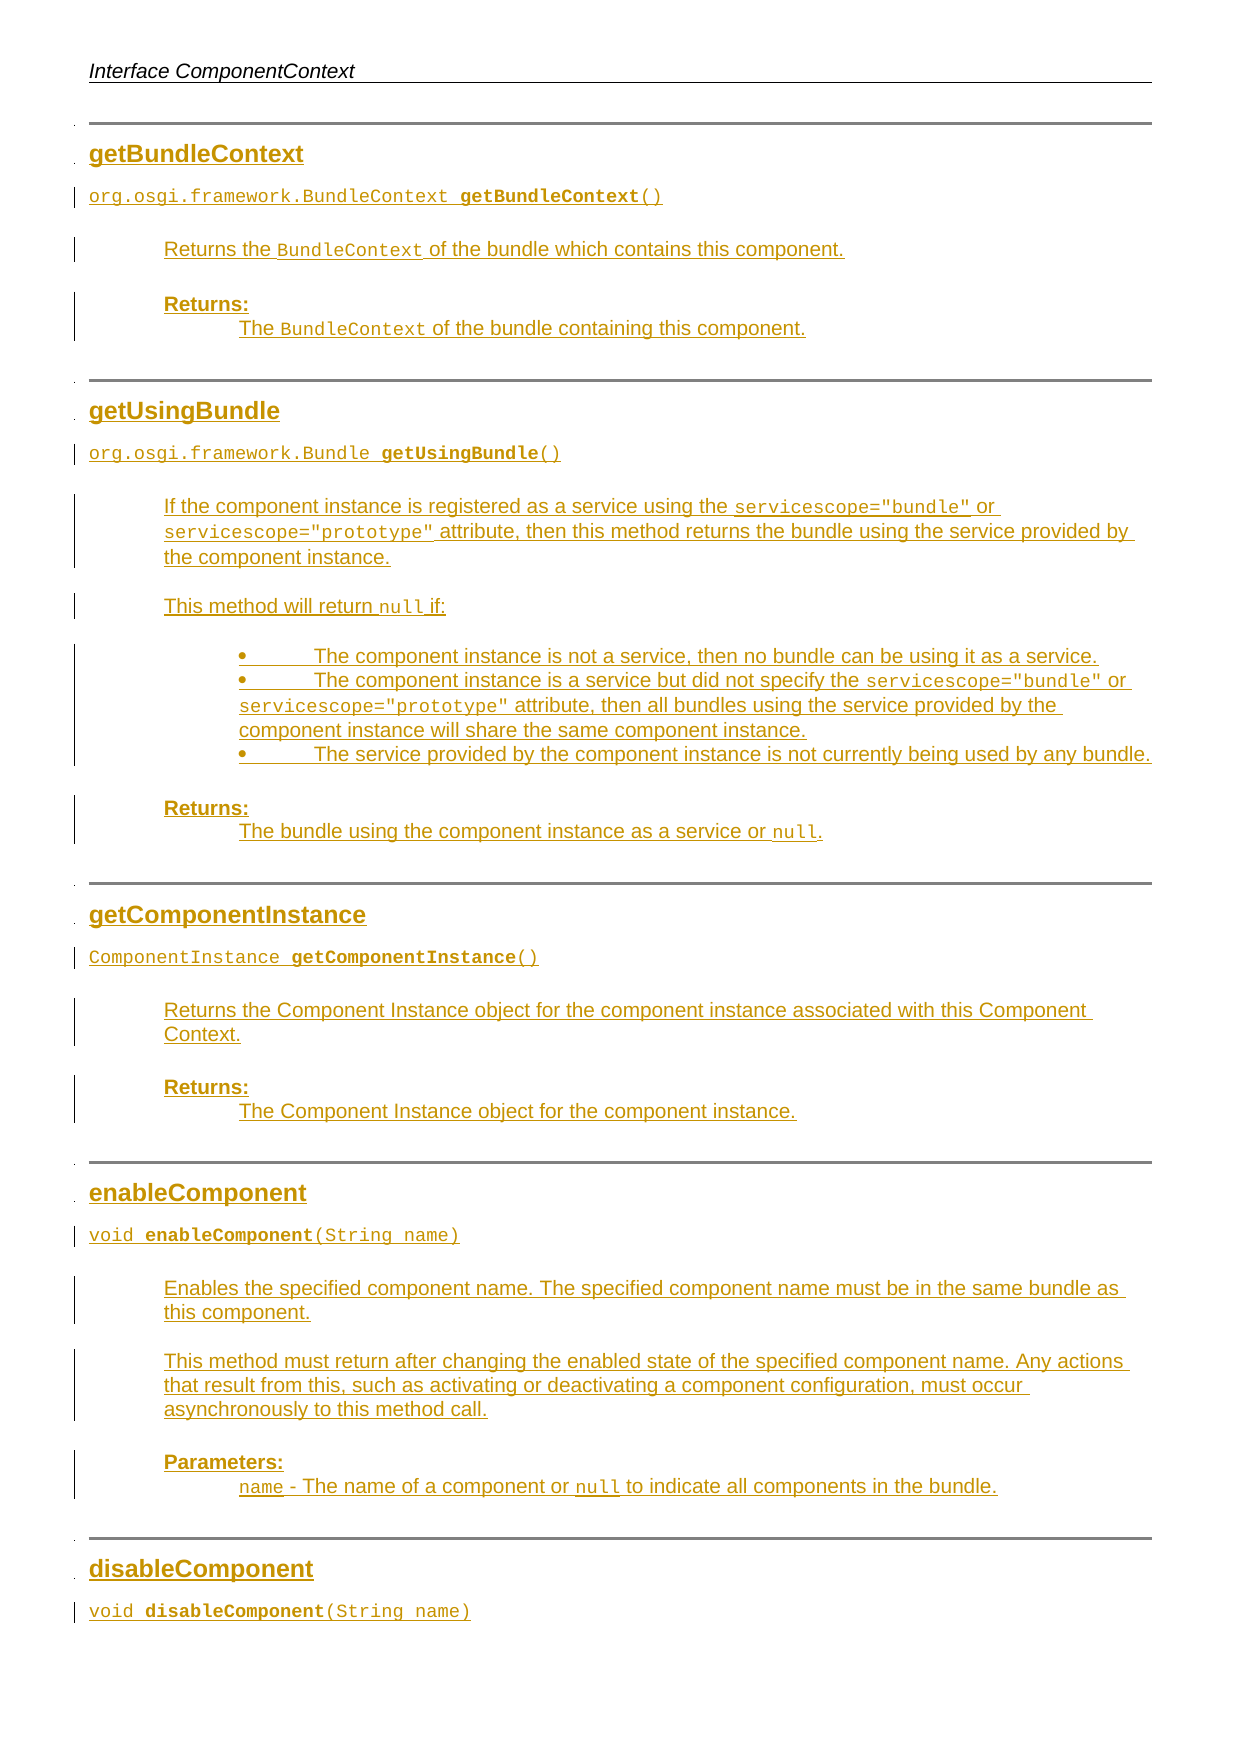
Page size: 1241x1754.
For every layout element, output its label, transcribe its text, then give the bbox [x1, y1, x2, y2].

text Returns: [163, 795, 1152, 819]
subtitle enableComponent [88, 1198, 225, 1202]
text The bundle using the component instance as a service or null. [238, 819, 1152, 844]
subtitle enableComponent [228, 1198, 1152, 1202]
text void disableComponent(String name) [88, 1602, 1152, 1623]
text ComponentInstance getComponentInstance() [88, 947, 1152, 969]
text name - The name of a component or null to indicate all components in the bundle. [238, 1474, 1152, 1499]
list The service provided by the component instance is not currently being used by any bundle. [238, 742, 1152, 763]
list The component instance is a service but did not specify the servicescope="bundle" or servicescope="prototype" attribute, then all bundles using the service provided by the component instance will share the same component instance. [238, 668, 1152, 742]
text Returns the Component Instance object for the component instance associated with this Component Context. [163, 998, 1152, 1046]
text This method will return null if: [163, 593, 1152, 619]
text The BundleContext of the bundle containing this component. [238, 316, 1152, 341]
text Returns: [163, 292, 1152, 316]
text Parameters: [163, 1450, 1152, 1474]
subtitle getBundleContext [101, 159, 1152, 163]
text void enableComponent(String name) [88, 1226, 1152, 1247]
text This method must return after changing the enabled state of the specified component name. Any actions that result from this, such as activating or deactivating a component configuration, must occur asynchronously to this method call. [163, 1349, 1152, 1421]
text Returns the BundleContext of the bundle which contains this component. [163, 237, 1152, 262]
text Returns: [163, 1075, 1152, 1099]
text The Component Instance object for the component instance. [238, 1099, 1152, 1123]
list The component instance is not a service, then no bundle can be using it as a service. [238, 644, 1152, 668]
text If the component instance is registered as a service using the servicescope="bundle" or servicescope="prototype" attribute, then this method returns the bundle using the service provided by the component instance. [163, 494, 1152, 568]
text org.osgi.framework.BundleContext getBundleContext() [88, 187, 1152, 208]
text org.osgi.framework.Bundle getUsingBundle() [88, 444, 1152, 465]
text Enables the specified component name. The specified component name must be in the same bundle as this component. [163, 1276, 1152, 1324]
